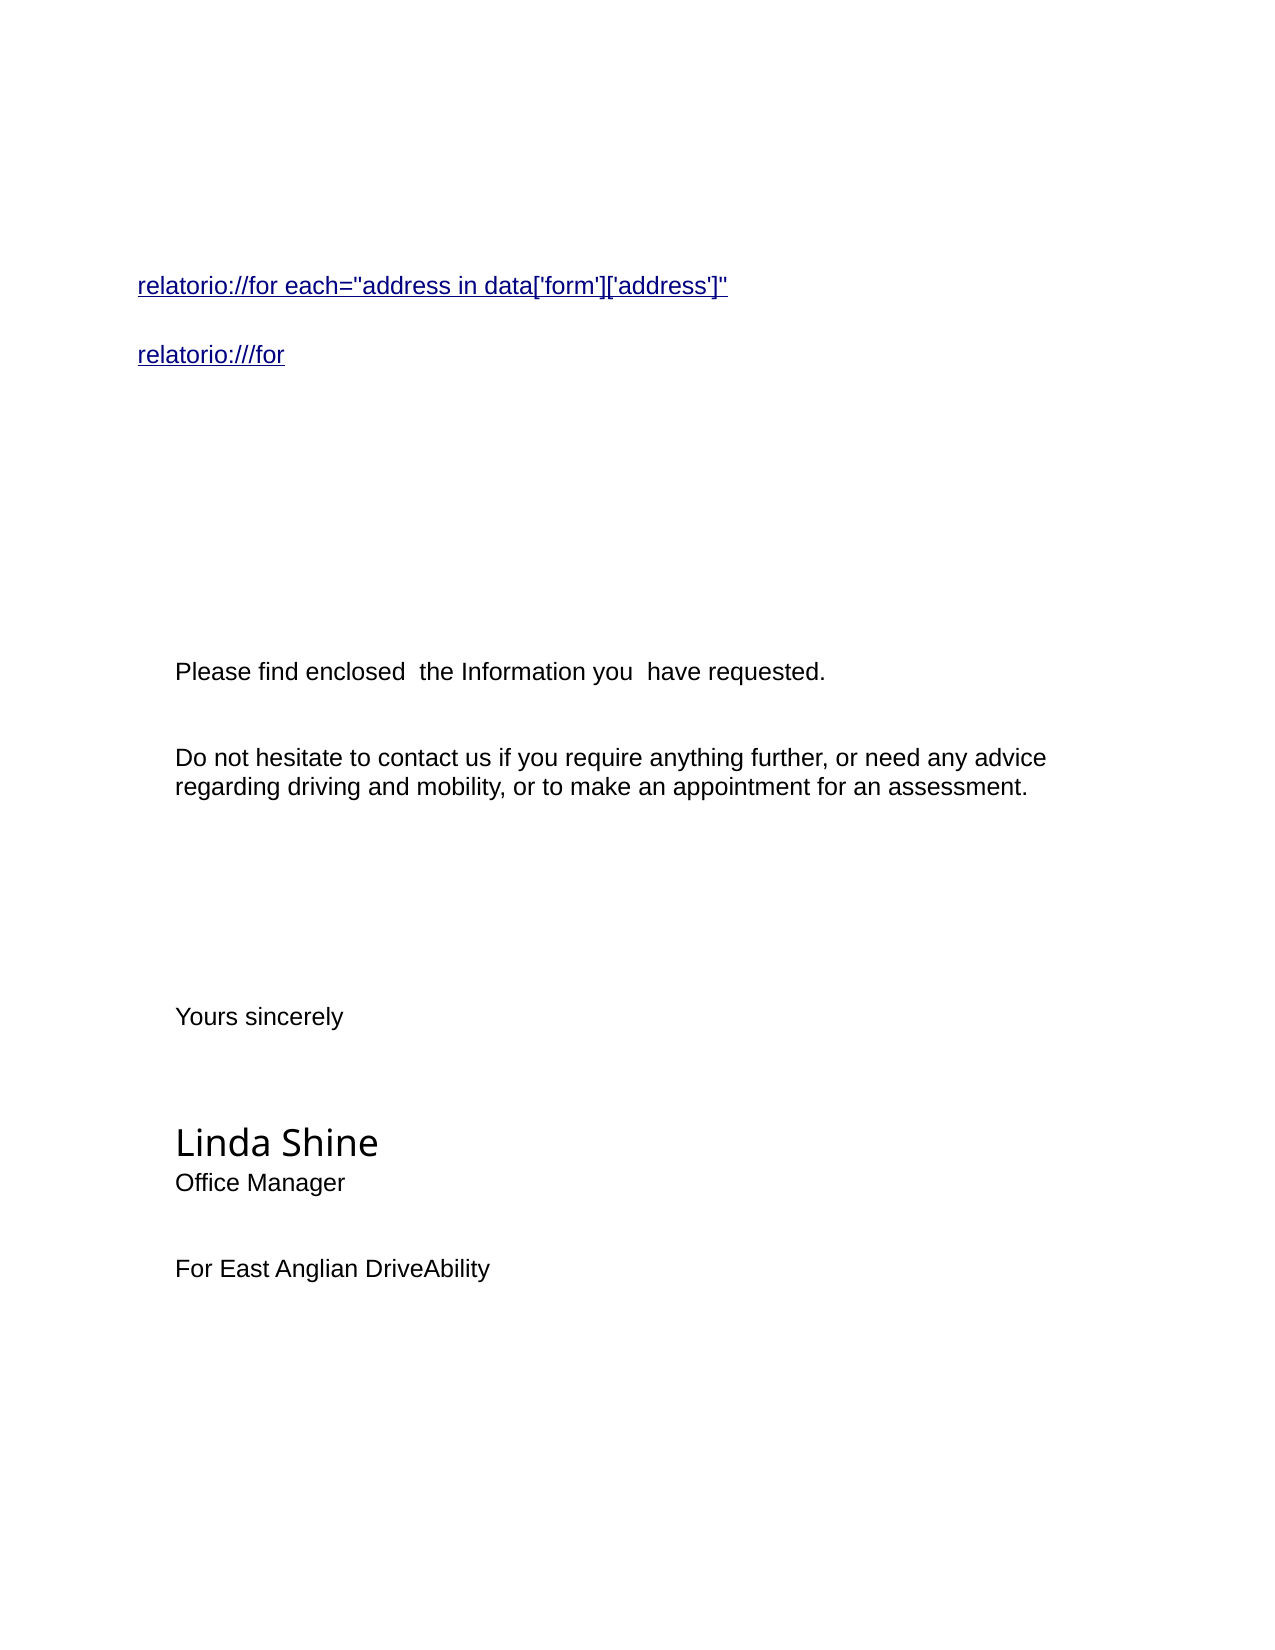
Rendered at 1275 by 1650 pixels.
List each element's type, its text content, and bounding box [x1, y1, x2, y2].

text Please find enclosed the Information you have requested. [175, 657, 1138, 685]
text For East Anglian DriveAbility [175, 1254, 1138, 1283]
text <time> [175, 484, 1138, 513]
text Linda Shine [175, 1117, 1138, 1168]
table_cell relatorio:///for [138, 334, 1138, 369]
text Do not hesitate to contact us if you require anything further, or need any advice regarding driving and mobility, or to make an appointment for an assessment. [175, 743, 1138, 800]
table_header relatorio://for each="address in data['form']['address']" [138, 265, 1138, 300]
text Office Manager [175, 1168, 1138, 1196]
text <data['form']['title']> <data['form']['name']> [175, 236, 1138, 265]
table_cell <address> [138, 300, 1138, 334]
text Yours sincerely [175, 1002, 1138, 1030]
text <data['form']['title_last_name']> [175, 570, 1138, 599]
